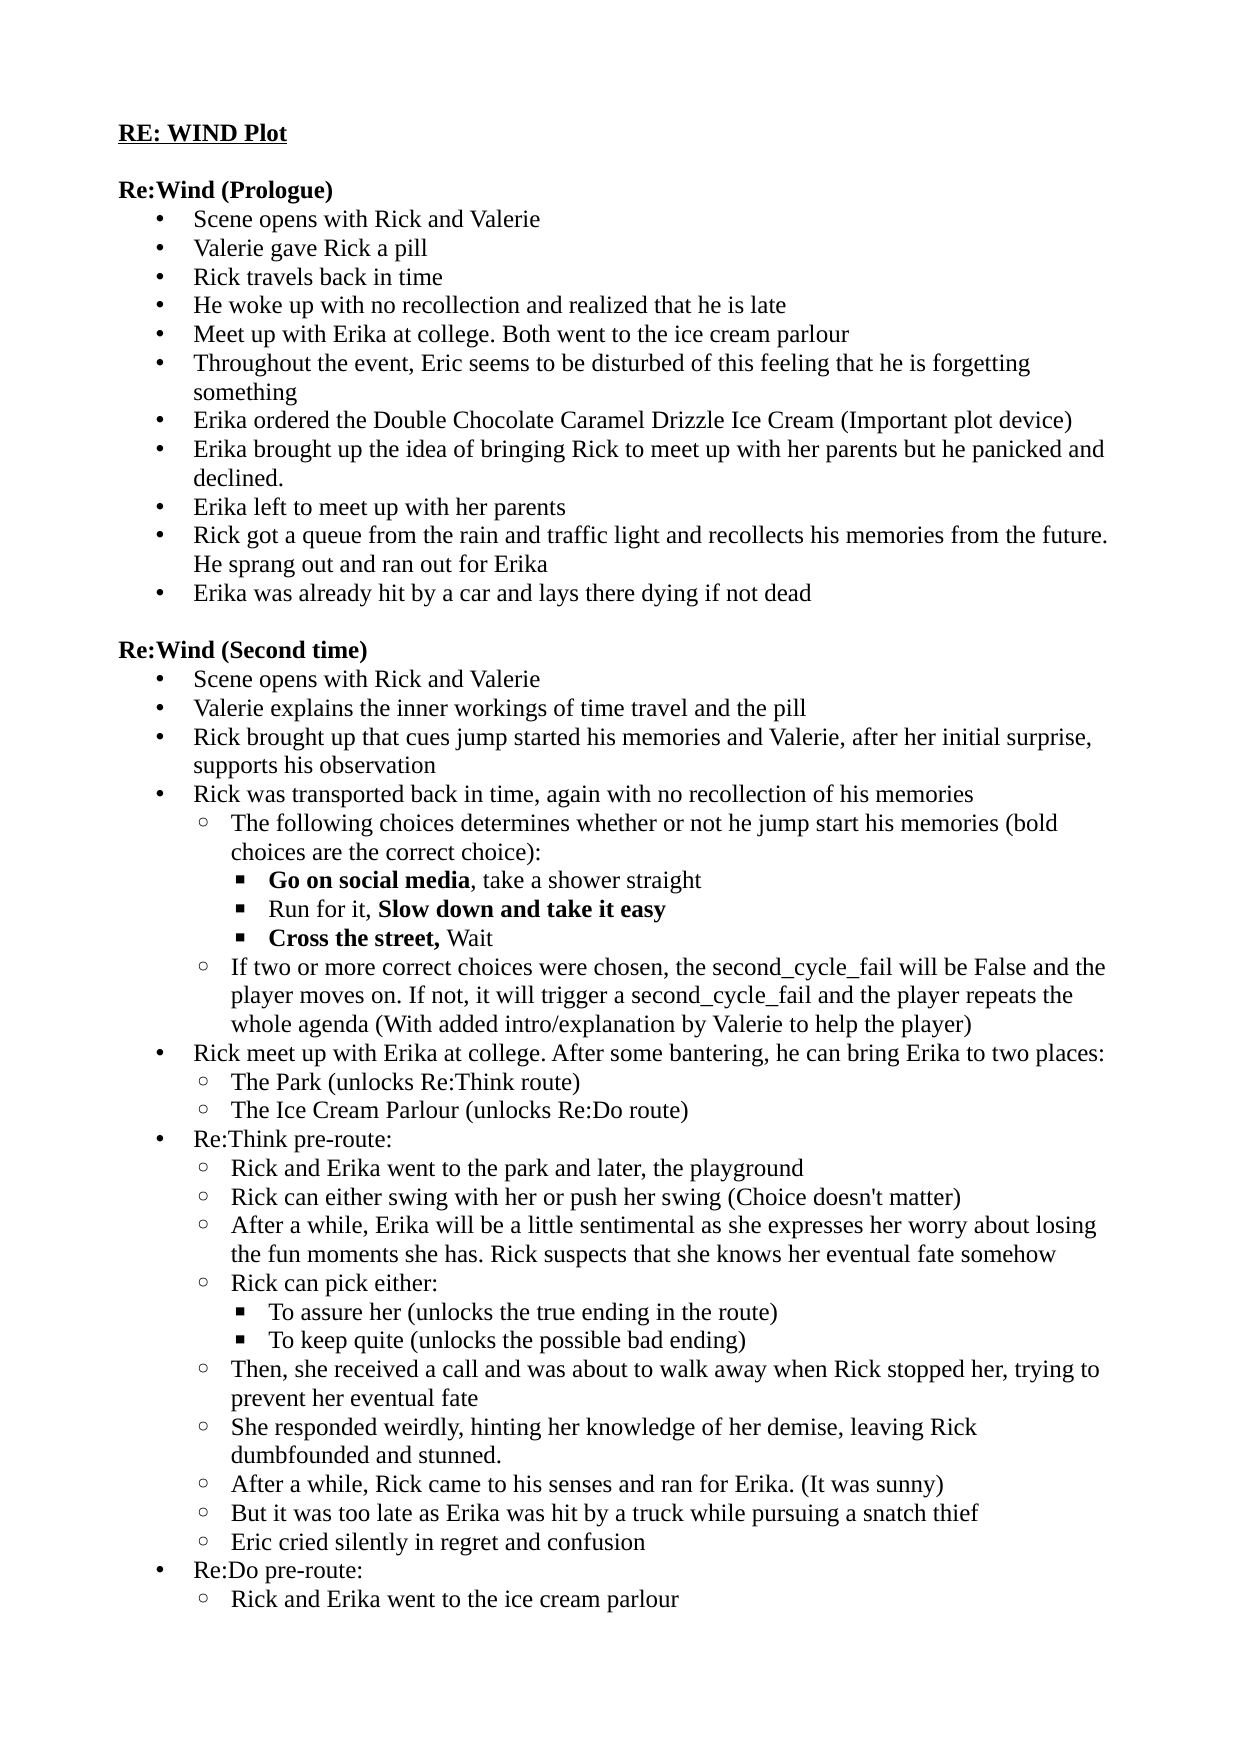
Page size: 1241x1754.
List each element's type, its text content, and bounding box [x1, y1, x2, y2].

list The Park (unlocks Re:Think route) [193, 1067, 1122, 1096]
list To keep quite (unlocks the possible bad ending) [231, 1326, 1122, 1354]
list Scene opens with Rick and Valerie [156, 664, 1122, 693]
list Rick can pick either: [193, 1268, 1122, 1297]
text RE: WIND Plot [118, 118, 1122, 147]
list Scene opens with Rick and Valerie [156, 204, 1122, 233]
list Rick brought up that cues jump started his memories and Valerie, after her initial surprise, supports his observation [156, 722, 1122, 779]
list Meet up with Erika at college. Both went to the ice cream parlour [156, 319, 1122, 348]
list Cross the street, Wait [231, 923, 1122, 952]
list Valerie gave Rick a pill [156, 233, 1122, 262]
list Then, she received a call and was about to walk away when Rick stopped her, trying to prevent her eventual fate [193, 1354, 1122, 1412]
list Rick meet up with Erika at college. After some bantering, he can bring Erika to two places: [156, 1038, 1122, 1067]
list Re:Think pre-route: [156, 1124, 1122, 1153]
list Throughout the event, Eric seems to be disturbed of this feeling that he is forgetting something [156, 348, 1122, 406]
list After a while, Rick came to his senses and ran for Erika. (It was sunny) [193, 1469, 1122, 1498]
list To assure her (unlocks the true ending in the route) [231, 1297, 1122, 1326]
list Go on social media, take a shower straight [231, 866, 1122, 894]
list Run for it, Slow down and take it easy [231, 894, 1122, 923]
list The following choices determines whether or not he jump start his memories (bold choices are the correct choice): [193, 808, 1122, 866]
list Erika left to meet up with her parents [156, 492, 1122, 521]
list If two or more correct choices were chosen, the second_cycle_fail will be False and the player moves on. If not, it will trigger a second_cycle_fail and the player repeats the whole agenda (With added intro/explanation by Valerie to help the player) [193, 952, 1122, 1038]
list Erika brought up the idea of bringing Rick to meet up with her parents but he panicked and declined. [156, 434, 1122, 492]
list Rick and Erika went to the ice cream parlour [193, 1584, 1122, 1613]
list Eric cried silently in regret and confusion [193, 1527, 1122, 1556]
list But it was too late as Erika was hit by a truck while pursuing a snatch thief [193, 1498, 1122, 1527]
list Rick was transported back in time, again with no recollection of his memories [156, 779, 1122, 808]
list The Ice Cream Parlour (unlocks Re:Do route) [193, 1096, 1122, 1124]
list Rick travels back in time [156, 262, 1122, 291]
list He woke up with no recollection and realized that he is late [156, 291, 1122, 319]
list She responded weirdly, hinting her knowledge of her demise, leaving Rick dumbfounded and stunned. [193, 1412, 1122, 1469]
list Valerie explains the inner workings of time travel and the pill [156, 693, 1122, 722]
list Re:Do pre-route: [156, 1556, 1122, 1584]
text Re:Wind (Prologue) [118, 176, 1122, 204]
list Rick got a queue from the rain and traffic light and recollects his memories from the future. He sprang out and ran out for Erika [156, 521, 1122, 578]
list Erika was already hit by a car and lays there dying if not dead [156, 578, 1122, 607]
list Rick and Erika went to the park and later, the playground [193, 1153, 1122, 1182]
list Erika ordered the Double Chocolate Caramel Drizzle Ice Cream (Important plot device) [156, 406, 1122, 434]
list Rick can either swing with her or push her swing (Choice doesn't matter) [193, 1182, 1122, 1211]
text Re:Wind (Second time) [118, 636, 1122, 664]
list After a while, Erika will be a little sentimental as she expresses her worry about losing the fun moments she has. Rick suspects that she knows her eventual fate somehow [193, 1211, 1122, 1268]
